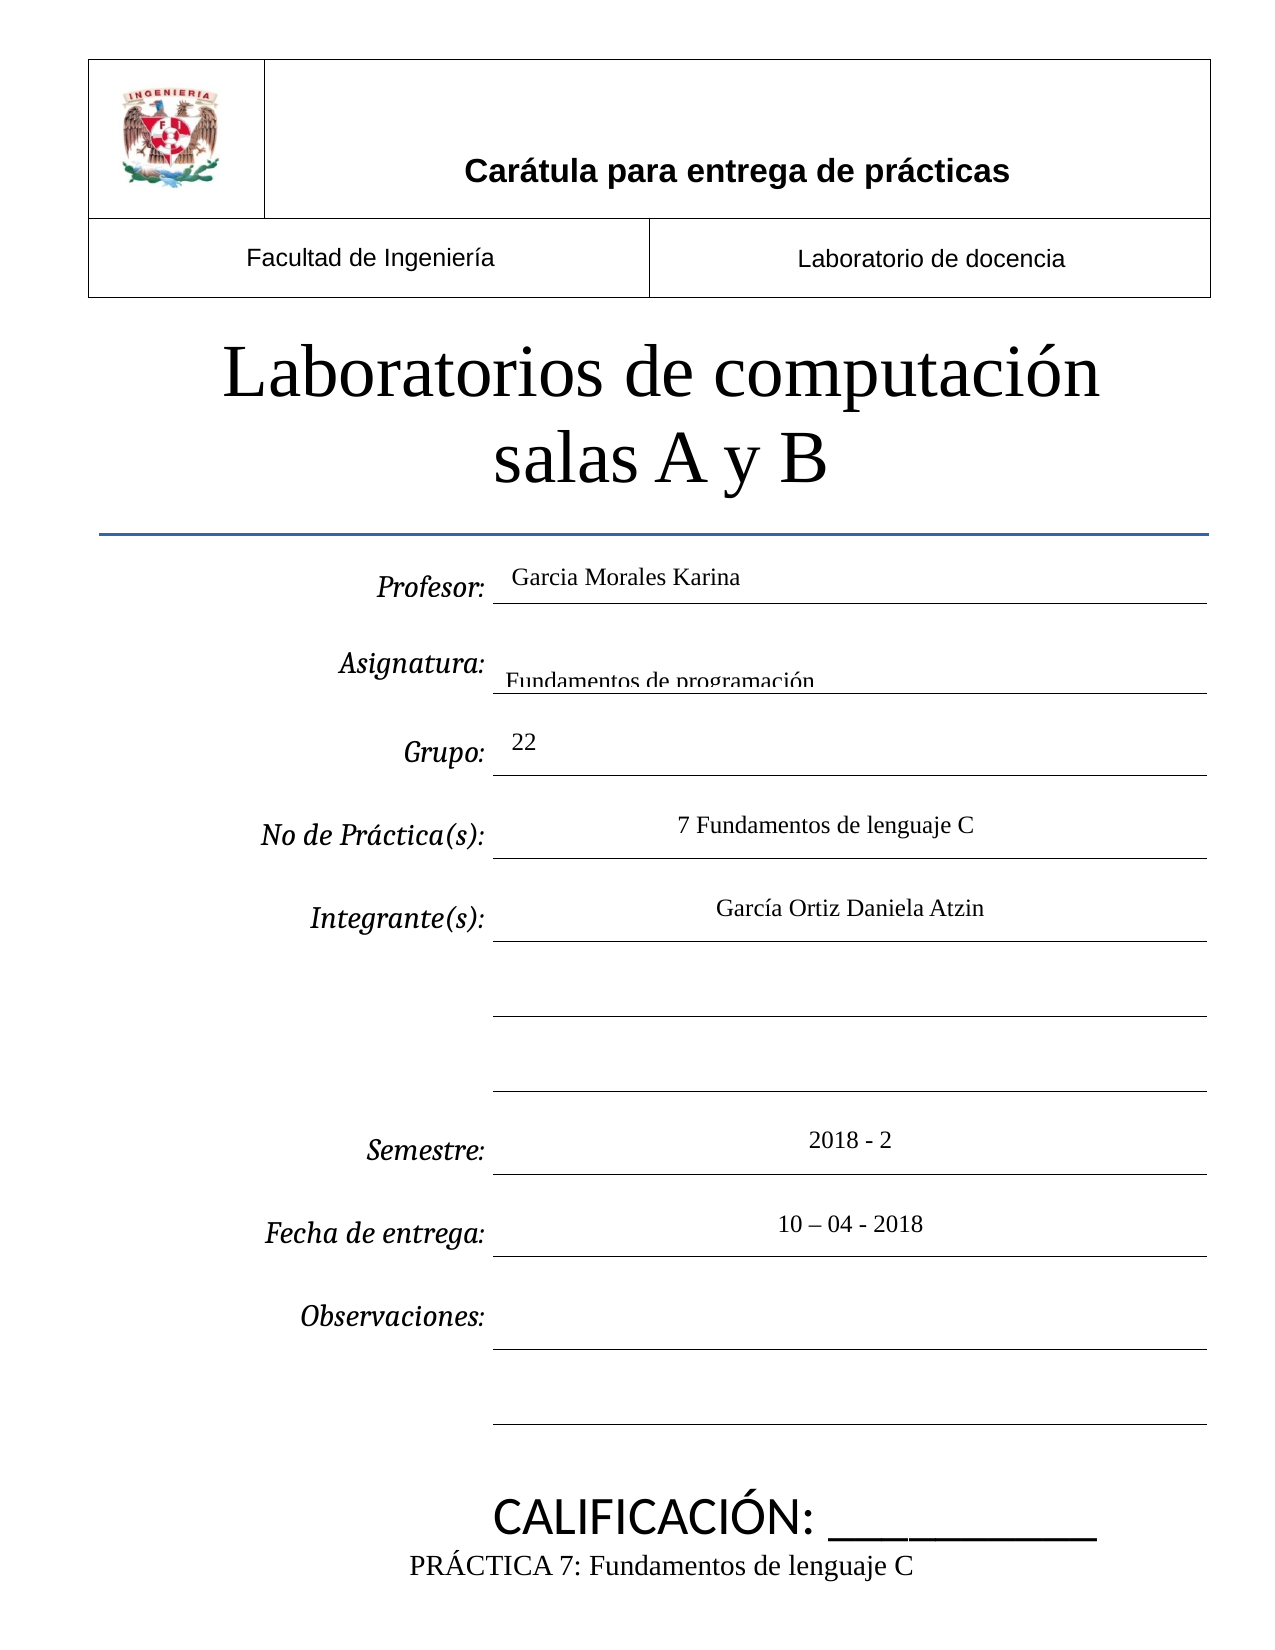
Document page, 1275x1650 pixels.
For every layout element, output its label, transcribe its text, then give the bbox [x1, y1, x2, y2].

table_cell Observaciones: [118, 1256, 493, 1349]
table_cell [118, 941, 493, 1016]
table_cell 10 – 04 - 2018 [493, 1175, 1207, 1256]
table_cell [493, 942, 1207, 1016]
table_cell Facultad de Ingeniería [89, 219, 649, 297]
table_cell [118, 1349, 493, 1424]
table_cell 7 Fundamentos de lenguaje C [493, 776, 1207, 858]
table_cell No de Práctica(s): [118, 775, 493, 858]
table_cell Asignatura: [118, 603, 493, 692]
table_cell García Ortiz Daniela Atzin [493, 859, 1207, 941]
table_header Carátula para entrega de prácticas [265, 60, 1210, 217]
table_cell [493, 1350, 1207, 1424]
table_cell Semestre: [118, 1091, 493, 1174]
text Laboratorios de computación [118, 326, 1205, 413]
table_cell Laboratorio de docencia [650, 219, 1210, 297]
table_header [118, 528, 493, 533]
table_cell 22 [493, 694, 1207, 775]
table_header [89, 60, 264, 217]
table_header [493, 528, 1207, 533]
table_header Garcia Morales Karina [493, 536, 1207, 603]
table_cell Fecha de entrega: [118, 1174, 493, 1256]
table_cell [493, 1017, 1207, 1091]
text PRÁCTICA 7: Fundamentos de lenguaje C [118, 1548, 1205, 1582]
table_cell Fundamentos de programación [493, 604, 1207, 692]
table_cell Grupo: [118, 693, 493, 775]
table_cell Integrante(s): [118, 858, 493, 941]
table_cell 2018 - 2 [493, 1092, 1207, 1174]
text CALIFICACIÓN: __________ [118, 1482, 1205, 1548]
text salas A y B [118, 413, 1205, 499]
table_header Profesor: [118, 536, 493, 603]
table_cell [118, 1016, 493, 1091]
table_cell [493, 1257, 1207, 1349]
